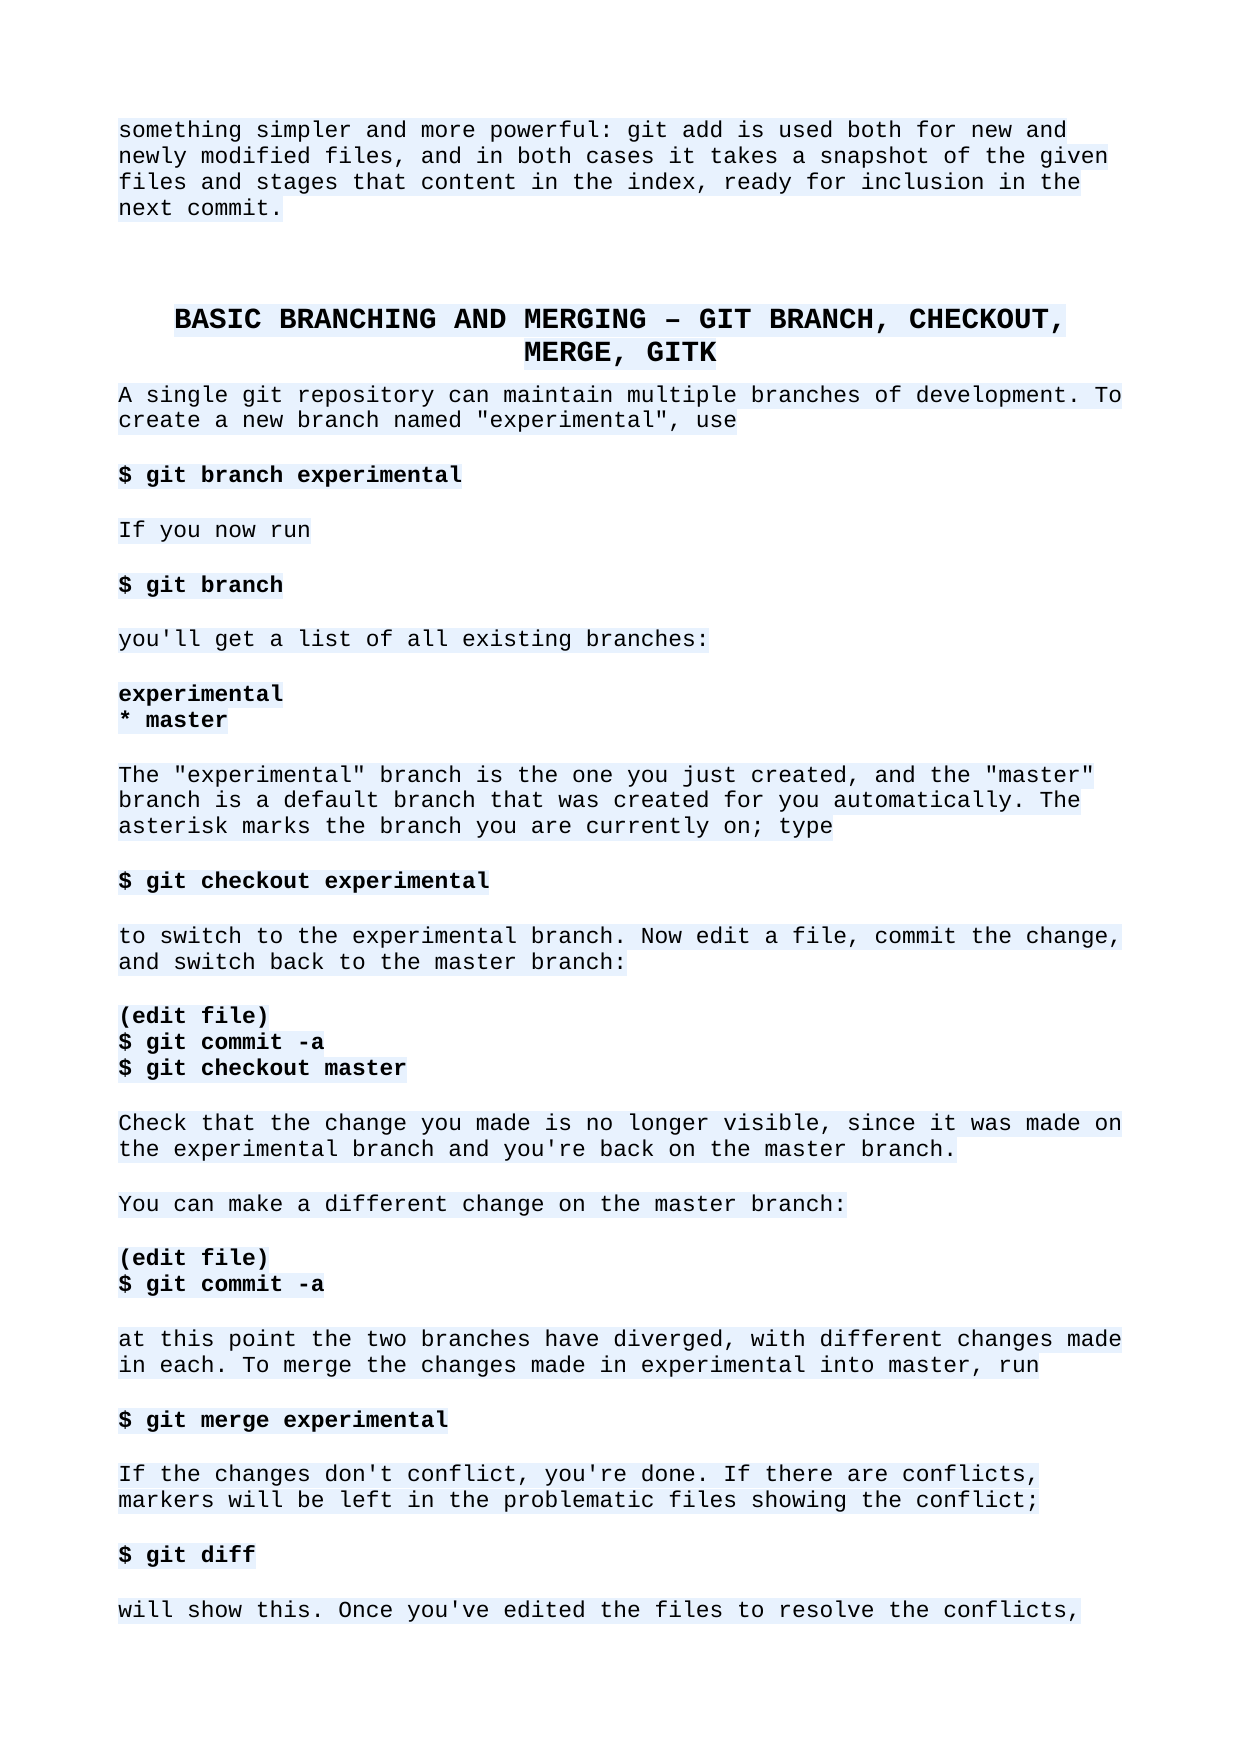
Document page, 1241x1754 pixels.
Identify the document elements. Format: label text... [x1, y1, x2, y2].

text (edit file) [118, 1005, 1122, 1031]
text The "experimental" branch is the one you just created, and the "master" branch is a default branch that was created for you automatically. The asterisk marks the branch you are currently on; type [118, 763, 1122, 841]
text $ git branch [118, 573, 1122, 599]
text $ git diff [118, 1543, 1122, 1569]
text (edit file) [118, 1247, 1122, 1273]
text If the changes don't conflict, you're done. If there are conflicts, markers will be left in the problematic files showing the conflict; [118, 1463, 1122, 1514]
text A single git repository can maintain multiple branches of development. To create a new branch named "experimental", use [118, 383, 1122, 435]
text to switch to the experimental branch. Now edit a file, commit the change, and switch back to the master branch: [118, 924, 1122, 976]
text will show this. Once you've edited the files to resolve the conflicts, [118, 1598, 1122, 1624]
text $ git checkout master [118, 1057, 1122, 1083]
text * master [118, 708, 1122, 734]
text experimental [118, 682, 1122, 708]
subtitle BASIC BRANCHING AND MERGING – GIT BRANCH, CHECKOUT, MERGE, GITK [118, 304, 1122, 370]
text $ git merge experimental [118, 1408, 1122, 1434]
text at this point the two branches have diverged, with different changes made in each. To merge the changes made in experimental into master, run [118, 1327, 1122, 1379]
text Check that the change you made is no longer visible, since it was made on the experimental branch and you're back on the master branch. [118, 1111, 1122, 1163]
text $ git commit -a [118, 1031, 1122, 1057]
text You can make a different change on the master branch: [118, 1192, 1122, 1218]
text something simpler and more powerful: git add is used both for new and newly modified files, and in both cases it takes a snapshot of the given files and stages that content in the index, ready for inclusion in the next commit. [118, 118, 1122, 222]
text $ git commit -a [118, 1273, 1122, 1298]
text you'll get a list of all existing branches: [118, 628, 1122, 653]
text If you now run [118, 518, 1122, 544]
text $ git checkout experimental [118, 869, 1122, 895]
text $ git branch experimental [118, 463, 1122, 489]
